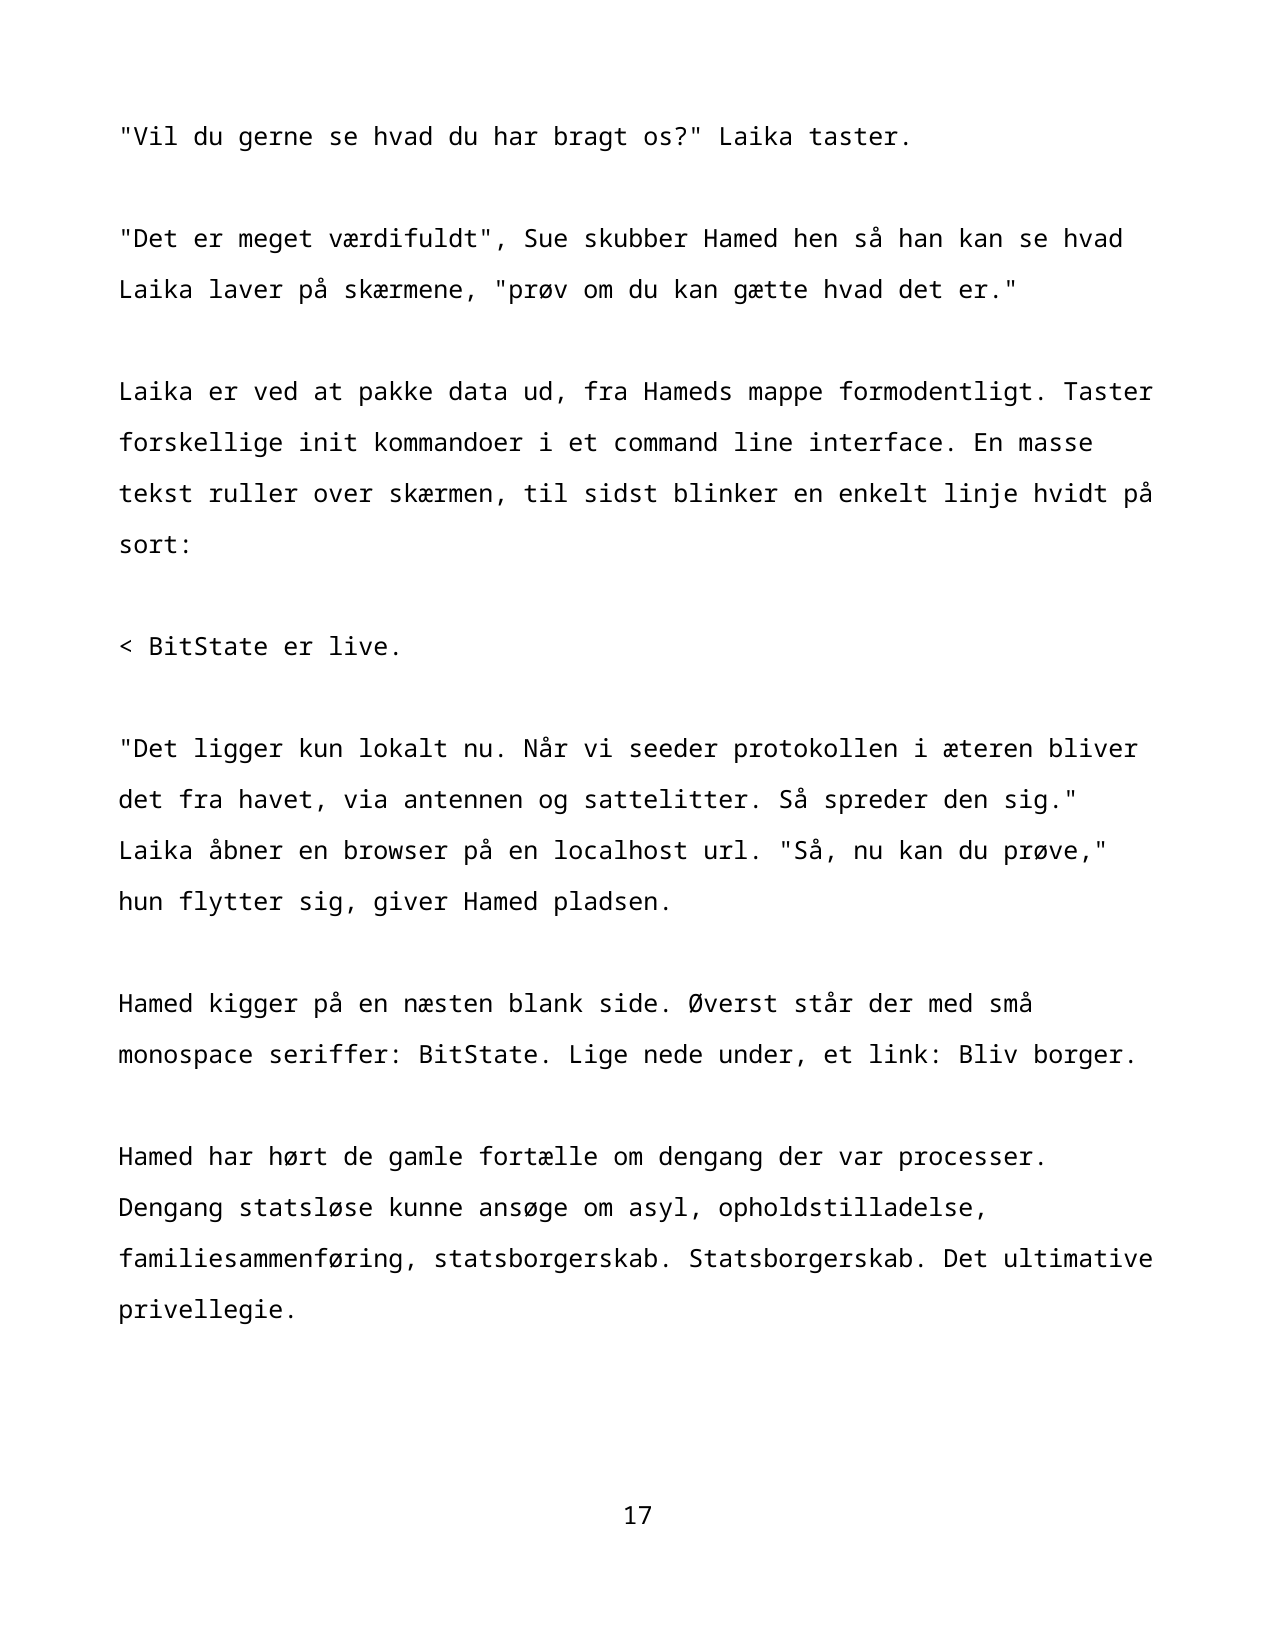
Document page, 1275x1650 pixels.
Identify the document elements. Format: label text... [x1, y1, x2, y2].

text < BitState er live. [118, 628, 1157, 663]
text Hamed har hørt de gamle fortælle om dengang der var processer. Dengang statsløse kunne ansøge om asyl, opholdstilladelse, familiesammenføring, statsborgerskab. Statsborgerskab. Det ultimative privellegie. [118, 1139, 1157, 1326]
text "Det ligger kun lokalt nu. Når vi seeder protokollen i æteren bliver det fra havet, via antennen og sattelitter. Så spreder den sig." Laika åbner en browser på en localhost url. "Så, nu kan du prøve," hun flytter sig, giver Hamed pladsen. [118, 731, 1157, 918]
text Laika er ved at pakke data ud, fra Hameds mappe formodentligt. Taster forskellige init kommandoer i et command line interface. En masse tekst ruller over skærmen, til sidst blinker en enkelt linje hvidt på sort: [118, 373, 1157, 561]
text "Det er meget værdifuldt", Sue skubber Hamed hen så han kan se hvad Laika laver på skærmene, "prøv om du kan gætte hvad det er." [118, 220, 1157, 305]
text Hamed kigger på en næsten blank side. Øverst står der med små monospace seriffer: BitState. Lige nede under, et link: Bliv borger. [118, 986, 1157, 1071]
text "Vil du gerne se hvad du har bragt os?" Laika taster. [118, 118, 1157, 152]
